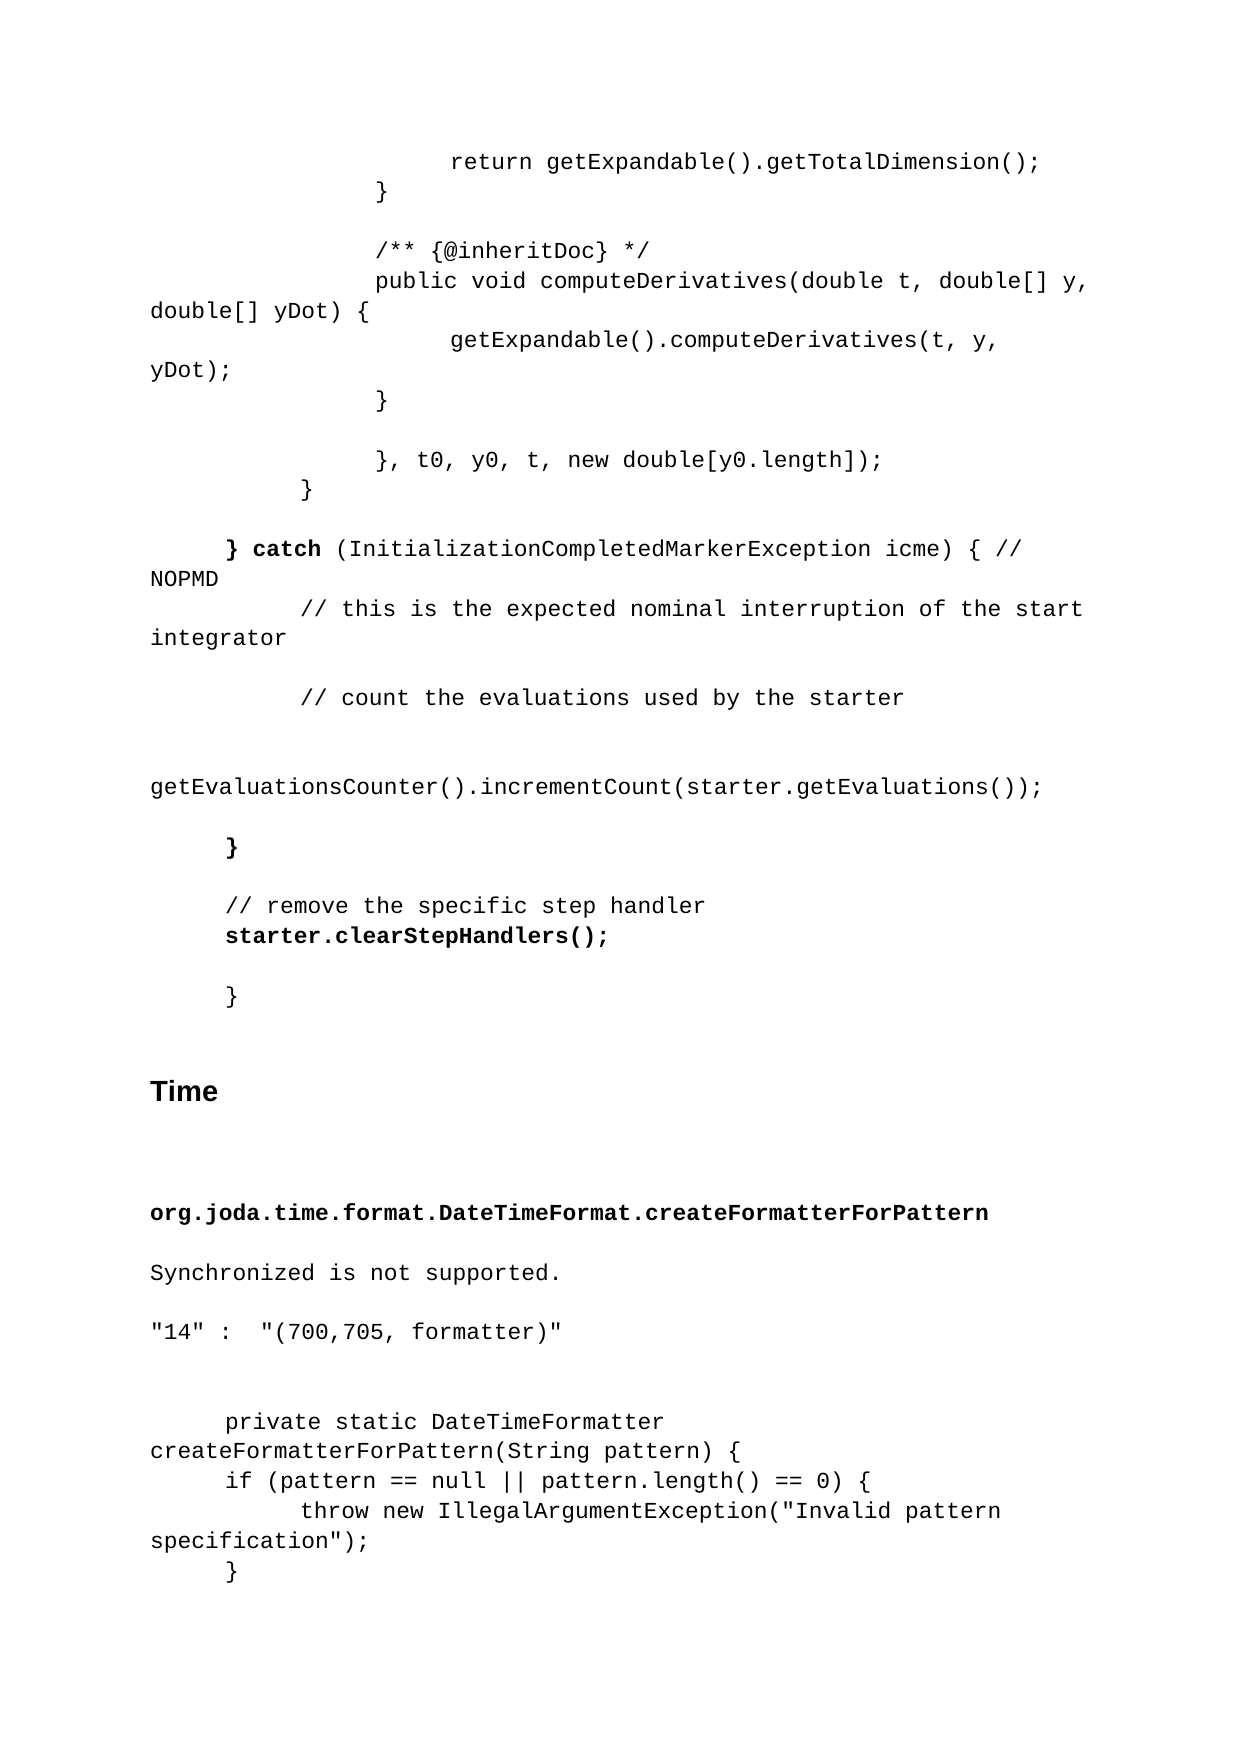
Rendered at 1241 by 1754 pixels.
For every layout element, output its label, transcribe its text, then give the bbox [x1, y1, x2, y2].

text private static DateTimeFormatter createFormatterForPattern(String pattern) { [150, 1410, 1090, 1466]
text } [150, 388, 1090, 414]
text starter.clearStepHandlers(); [150, 924, 1090, 951]
text } catch (InitializationCompletedMarkerException icme) { // NOPMD [150, 537, 1090, 593]
text getEvaluationsCounter().incrementCount(starter.getEvaluations()); [150, 716, 1090, 802]
text getExpandable().computeDerivatives(t, y, yDot); [150, 329, 1090, 384]
text public void computeDerivatives(double t, double[] y, double[] yDot) { [150, 269, 1090, 325]
text /** {@inheritDoc} */ [150, 239, 1090, 265]
text org.joda.time.format.DateTimeFormat.createFormatterForPattern [150, 1201, 1090, 1227]
text // remove the specific step handler [150, 895, 1090, 921]
text throw new IllegalArgumentException("Invalid pattern specification"); [150, 1499, 1090, 1555]
text } [150, 984, 1090, 1010]
text Time [150, 1073, 1090, 1107]
text } [150, 835, 1090, 861]
text if (pattern == null || pattern.length() == 0) { [150, 1469, 1090, 1496]
text }, t0, y0, t, new double[y0.length]); [150, 448, 1090, 474]
text } [150, 180, 1090, 206]
text return getExpandable().getTotalDimension(); [150, 150, 1090, 176]
text // this is the expected nominal interruption of the start integrator [150, 597, 1090, 653]
text } [150, 478, 1090, 504]
text // count the evaluations used by the starter [150, 686, 1090, 712]
text "14" : "(700,705, formatter)" [150, 1321, 1090, 1347]
text } [150, 1559, 1090, 1585]
text Synchronized is not supported. [150, 1261, 1090, 1287]
